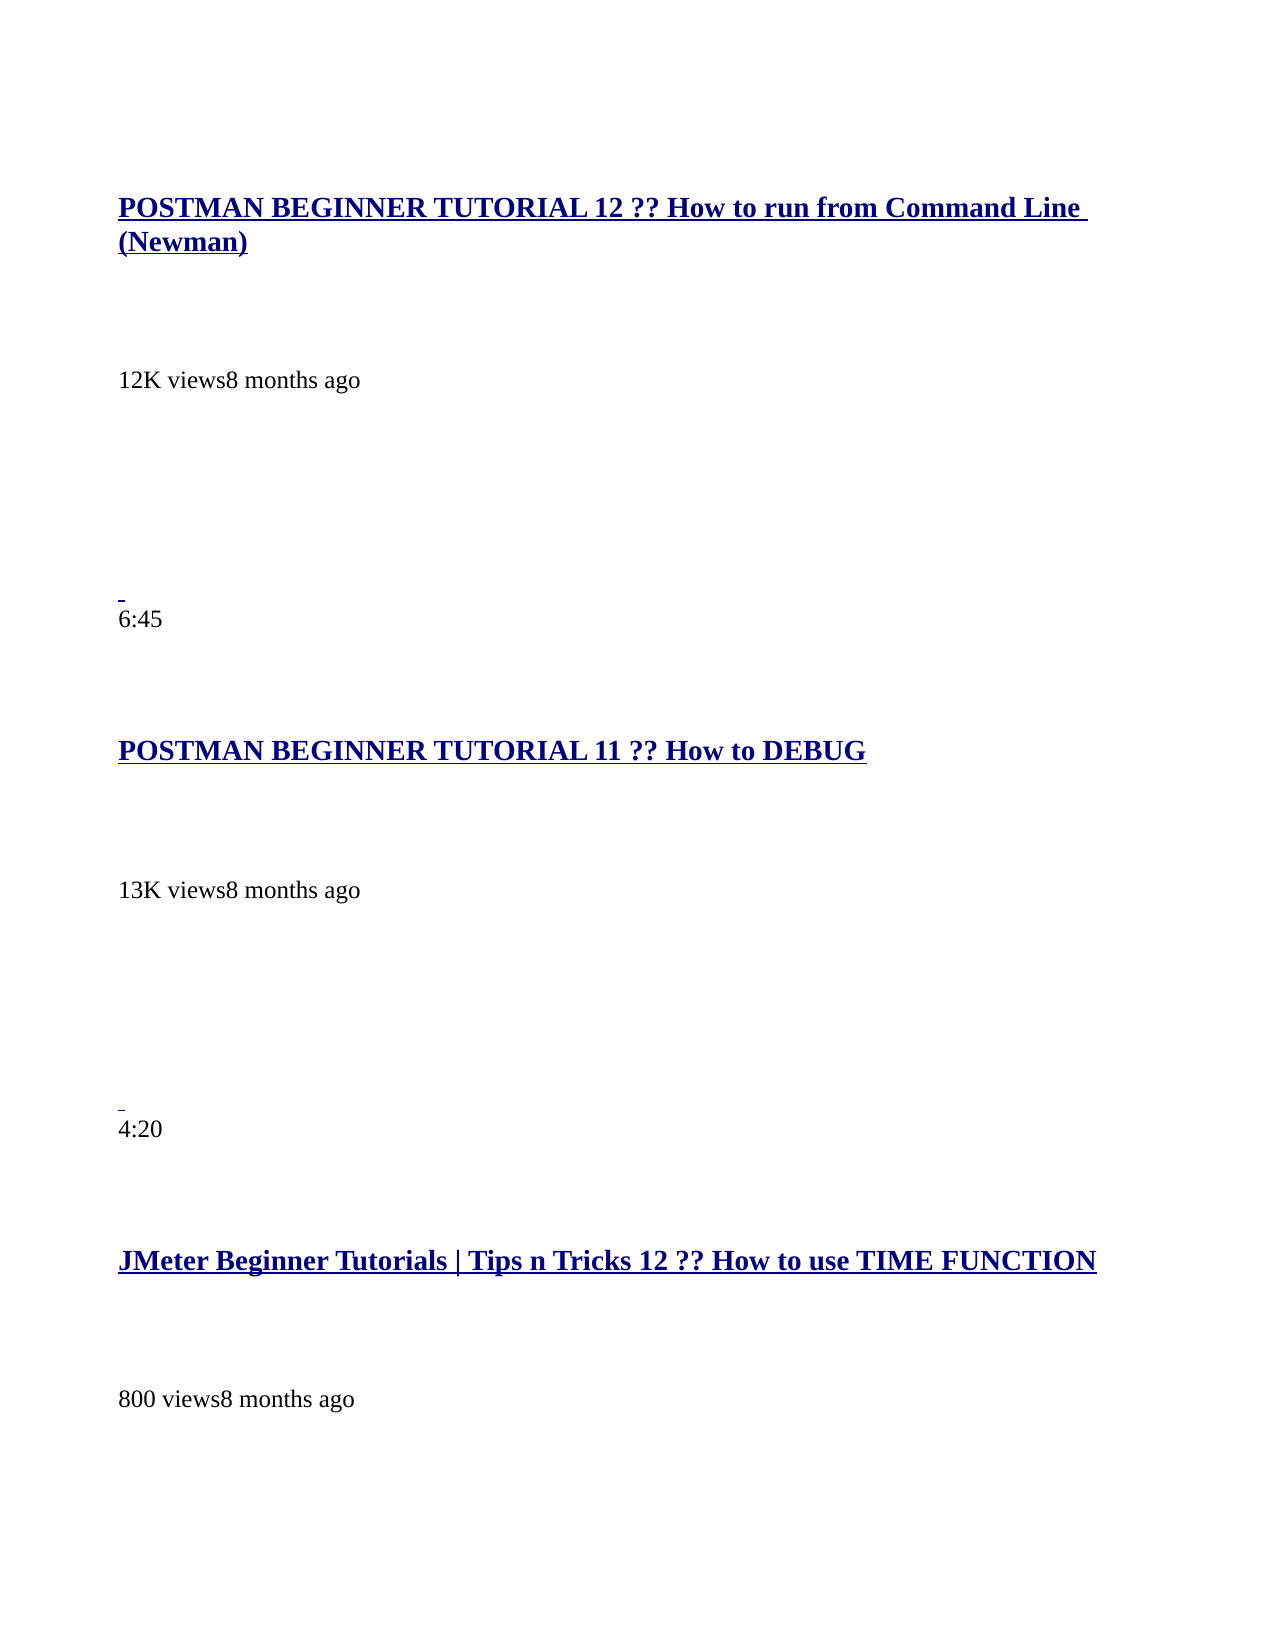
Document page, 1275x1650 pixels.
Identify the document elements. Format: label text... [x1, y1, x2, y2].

subtitle JMeter Beginner Tutorials | Tips n Tricks 12 ?? How to use TIME FUNCTION [118, 1243, 1157, 1277]
subtitle POSTMAN BEGINNER TUTORIAL 11 ?? How to DEBUG [118, 733, 1157, 767]
subtitle POSTMAN BEGINNER TUTORIAL 12 ?? How to run from Command Line (Newman) [118, 190, 1157, 257]
text 12K views8 months ago [118, 365, 1157, 394]
text 800 views8 months ago [118, 1384, 1157, 1413]
text 4:20 [118, 1114, 1157, 1142]
text 13K views8 months ago [118, 875, 1157, 903]
text 6:45 [118, 604, 1157, 633]
